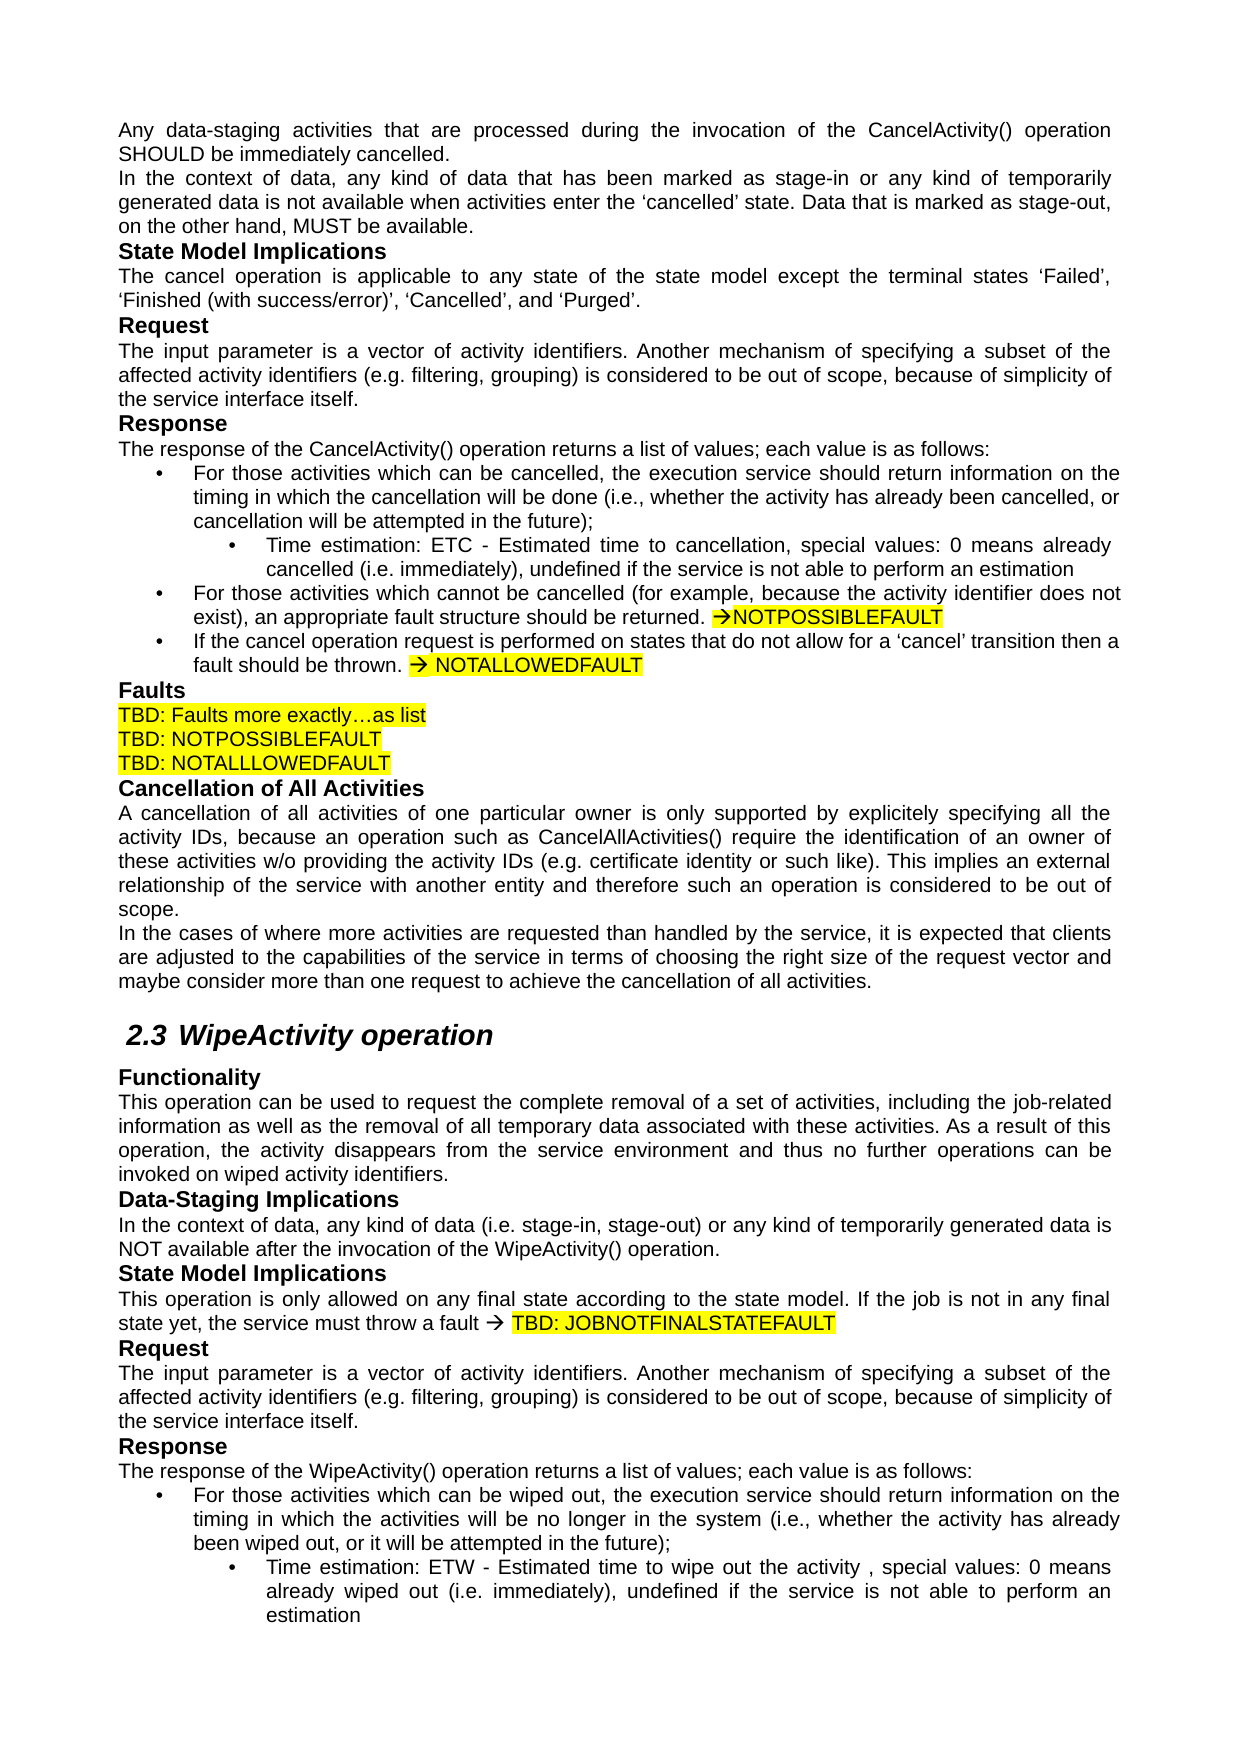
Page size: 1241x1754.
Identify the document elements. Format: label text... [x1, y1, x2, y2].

list For those activities which cannot be cancelled (for example, because the activity identifier does not exist), an appropriate fault structure should be returned. NOTPOSSIBLEFAULT [156, 581, 1122, 628]
text TBD: NOTPOSSIBLEFAULT [118, 727, 1113, 751]
text The cancel operation is applicable to any state of the state model except the terminal states ‘Failed’, ‘Finished (with success/error)’, ‘Cancelled’, and ‘Purged’. [118, 264, 1113, 312]
text The response of the WipeActivity() operation returns a list of values; each value is as follows: [118, 1459, 1113, 1483]
list Functionality [118, 1064, 1122, 1090]
subtitle WipeActivity operation [118, 1018, 1122, 1051]
text Any data-staging activities that are processed during the invocation of the CancelActivity() operation SHOULD be immediately cancelled. [118, 118, 1113, 166]
text Response [118, 1433, 1113, 1459]
text In the context of data, any kind of data (i.e. stage-in, stage-out) or any kind of temporarily generated data is NOT available after the invocation of the WipeActivity() operation. [118, 1212, 1113, 1260]
text Data-Staging Implications [118, 1186, 1113, 1212]
list Time estimation: ETW - Estimated time to wipe out the activity , special values: 0 means already wiped out (i.e. immediately), undefined if the service is not able to perform an estimation [228, 1555, 1113, 1627]
text In the context of data, any kind of data that has been marked as stage-in or any kind of temporarily generated data is not available when activities enter the ‘cancelled’ state. Data that is marked as stage-out, on the other hand, MUST be available. [118, 166, 1113, 238]
text The input parameter is a vector of activity identifiers. Another mechanism of specifying a subset of the affected activity identifiers (e.g. filtering, grouping) is considered to be out of scope, because of simplicity of the service interface itself. [118, 338, 1113, 410]
text Request [118, 1335, 1113, 1361]
text The response of the CancelActivity() operation returns a list of values; each value is as follows: [118, 437, 1113, 461]
text Response [118, 410, 1113, 437]
text A cancellation of all activities of one particular owner is only supported by explicitely specifying all the activity IDs, because an operation such as CancelAllActivities() require the identification of an owner of these activities w/o providing the activity IDs (e.g. certificate identity or such like). This implies an external relationship of the service with another entity and therefore such an operation is considered to be out of scope. [118, 801, 1113, 921]
list For those activities which can be cancelled, the execution service should return information on the timing in which the cancellation will be done (i.e., whether the activity has already been cancelled, or cancellation will be attempted in the future); [156, 461, 1122, 533]
text This operation can be used to request the complete removal of a set of activities, including the job-related information as well as the removal of all temporary data associated with these activities. As a result of this operation, the activity disappears from the service environment and thus no further operations can be invoked on wiped activity identifiers. [118, 1090, 1113, 1186]
text State Model Implications [118, 238, 1113, 264]
text The input parameter is a vector of activity identifiers. Another mechanism of specifying a subset of the affected activity identifiers (e.g. filtering, grouping) is considered to be out of scope, because of simplicity of the service interface itself. [118, 1361, 1113, 1433]
list If the cancel operation request is performed on states that do not allow for a ‘cancel’ transition then a fault should be thrown.  NOTALLOWEDFAULT [156, 628, 1122, 677]
text Request [118, 312, 1113, 338]
text In the cases of where more activities are requested than handled by the service, it is expected that clients are adjusted to the capabilities of the service in terms of choosing the right size of the request vector and maybe consider more than one request to achieve the cancellation of all activities. [118, 921, 1113, 993]
text TBD: NOTALLLOWEDFAULT [118, 751, 1113, 775]
text This operation is only allowed on any final state according to the state model. If the job is not in any final state yet, the service must throw a fault  TBD: JOBNOTFINALSTATEFAULT [118, 1287, 1113, 1335]
text TBD: Faults more exactly…as list [118, 703, 1113, 727]
list Time estimation: ETC - Estimated time to cancellation, special values: 0 means already cancelled (i.e. immediately), undefined if the service is not able to perform an estimation [228, 533, 1113, 581]
text Cancellation of All Activities [118, 775, 1113, 801]
text State Model Implications [118, 1260, 1113, 1287]
list For those activities which can be wiped out, the execution service should return information on the timing in which the activities will be no longer in the system (i.e., whether the activity has already been wiped out, or it will be attempted in the future); [156, 1483, 1122, 1555]
text Faults [118, 677, 1113, 703]
